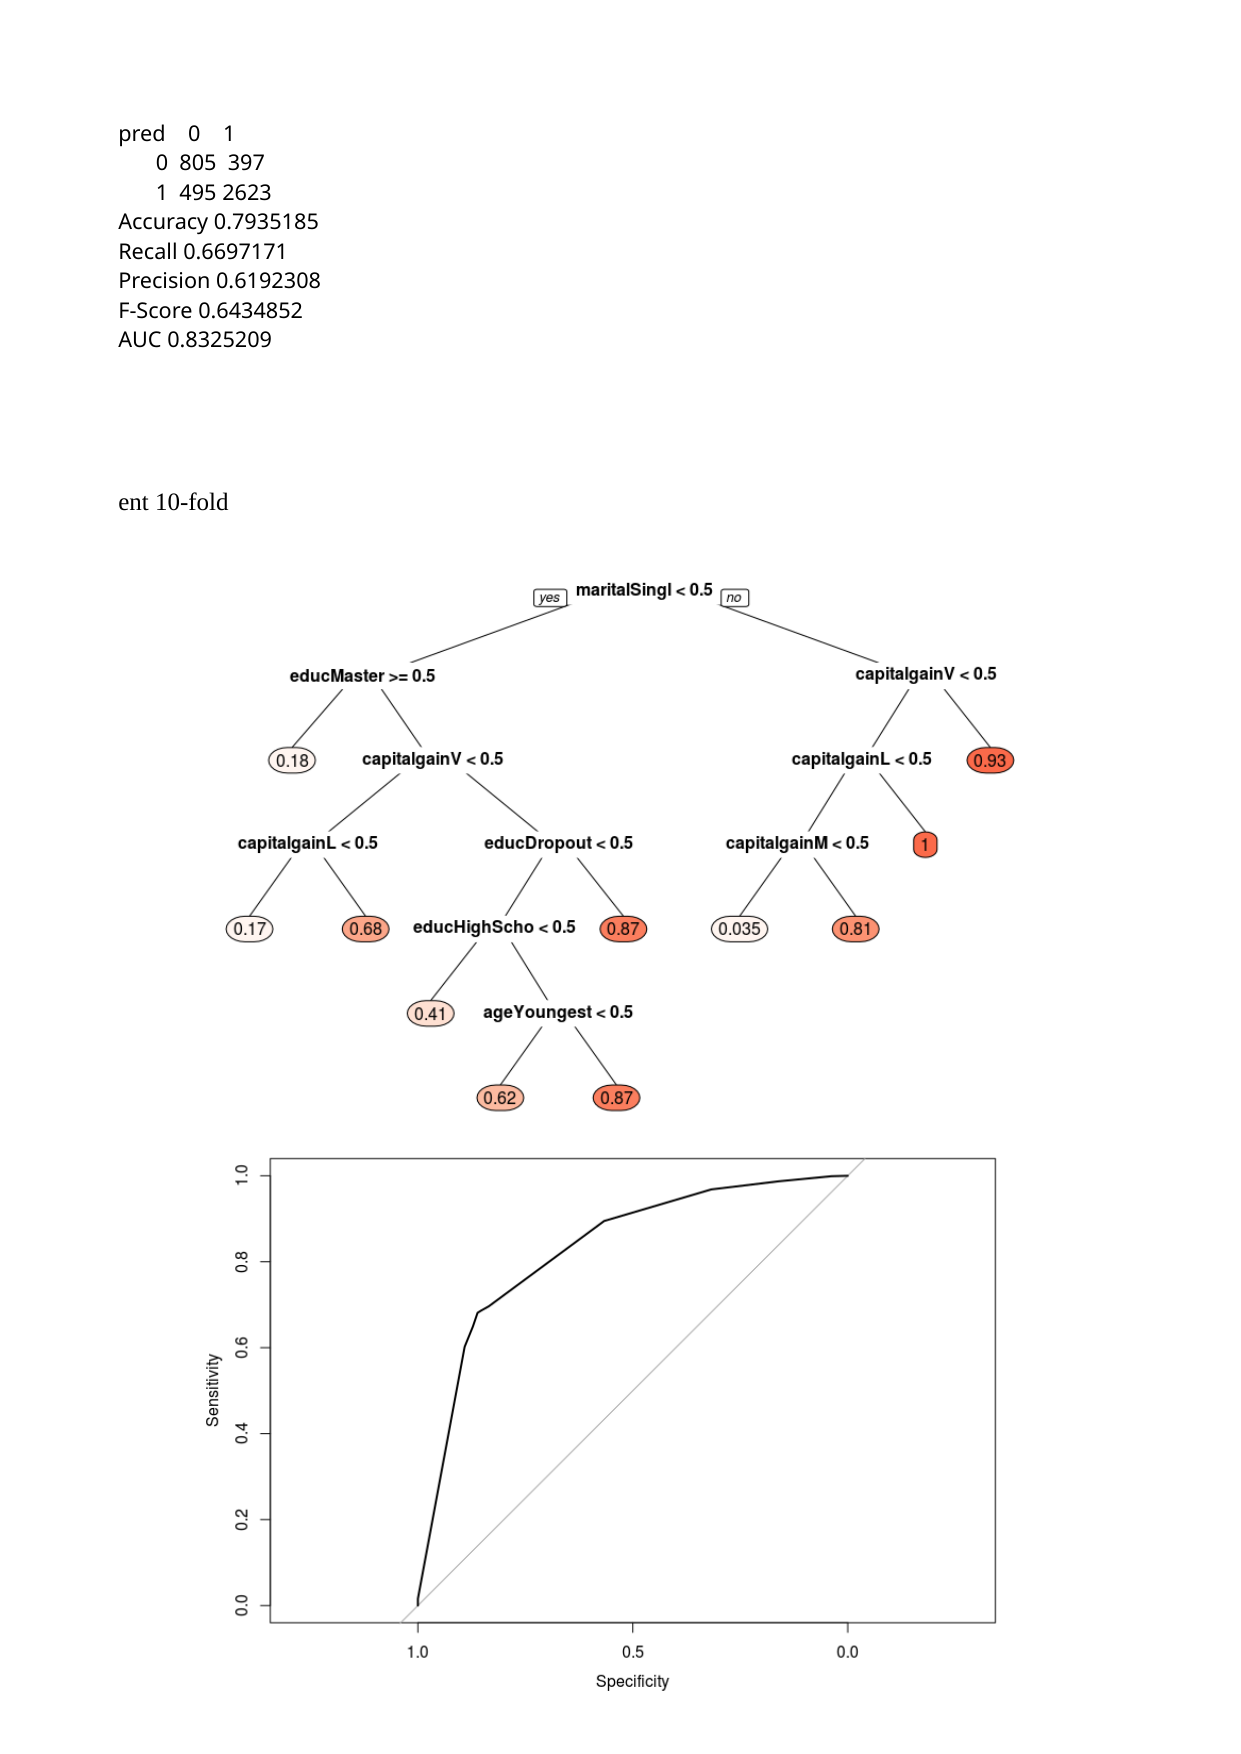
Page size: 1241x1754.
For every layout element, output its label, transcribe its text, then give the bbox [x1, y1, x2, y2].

text AUC 0.8325209 [118, 324, 1122, 354]
text pred 0 1 [118, 118, 1122, 148]
text 1 495 2623 [118, 177, 1122, 207]
text 0 805 397 [118, 148, 1122, 177]
text Accuracy 0.7935185 Recall 0.6697171 Precision 0.6192308 F-Score 0.6434852 [118, 207, 1122, 324]
text ent 10-fold [118, 487, 1122, 515]
picture [175, 535, 1066, 1702]
